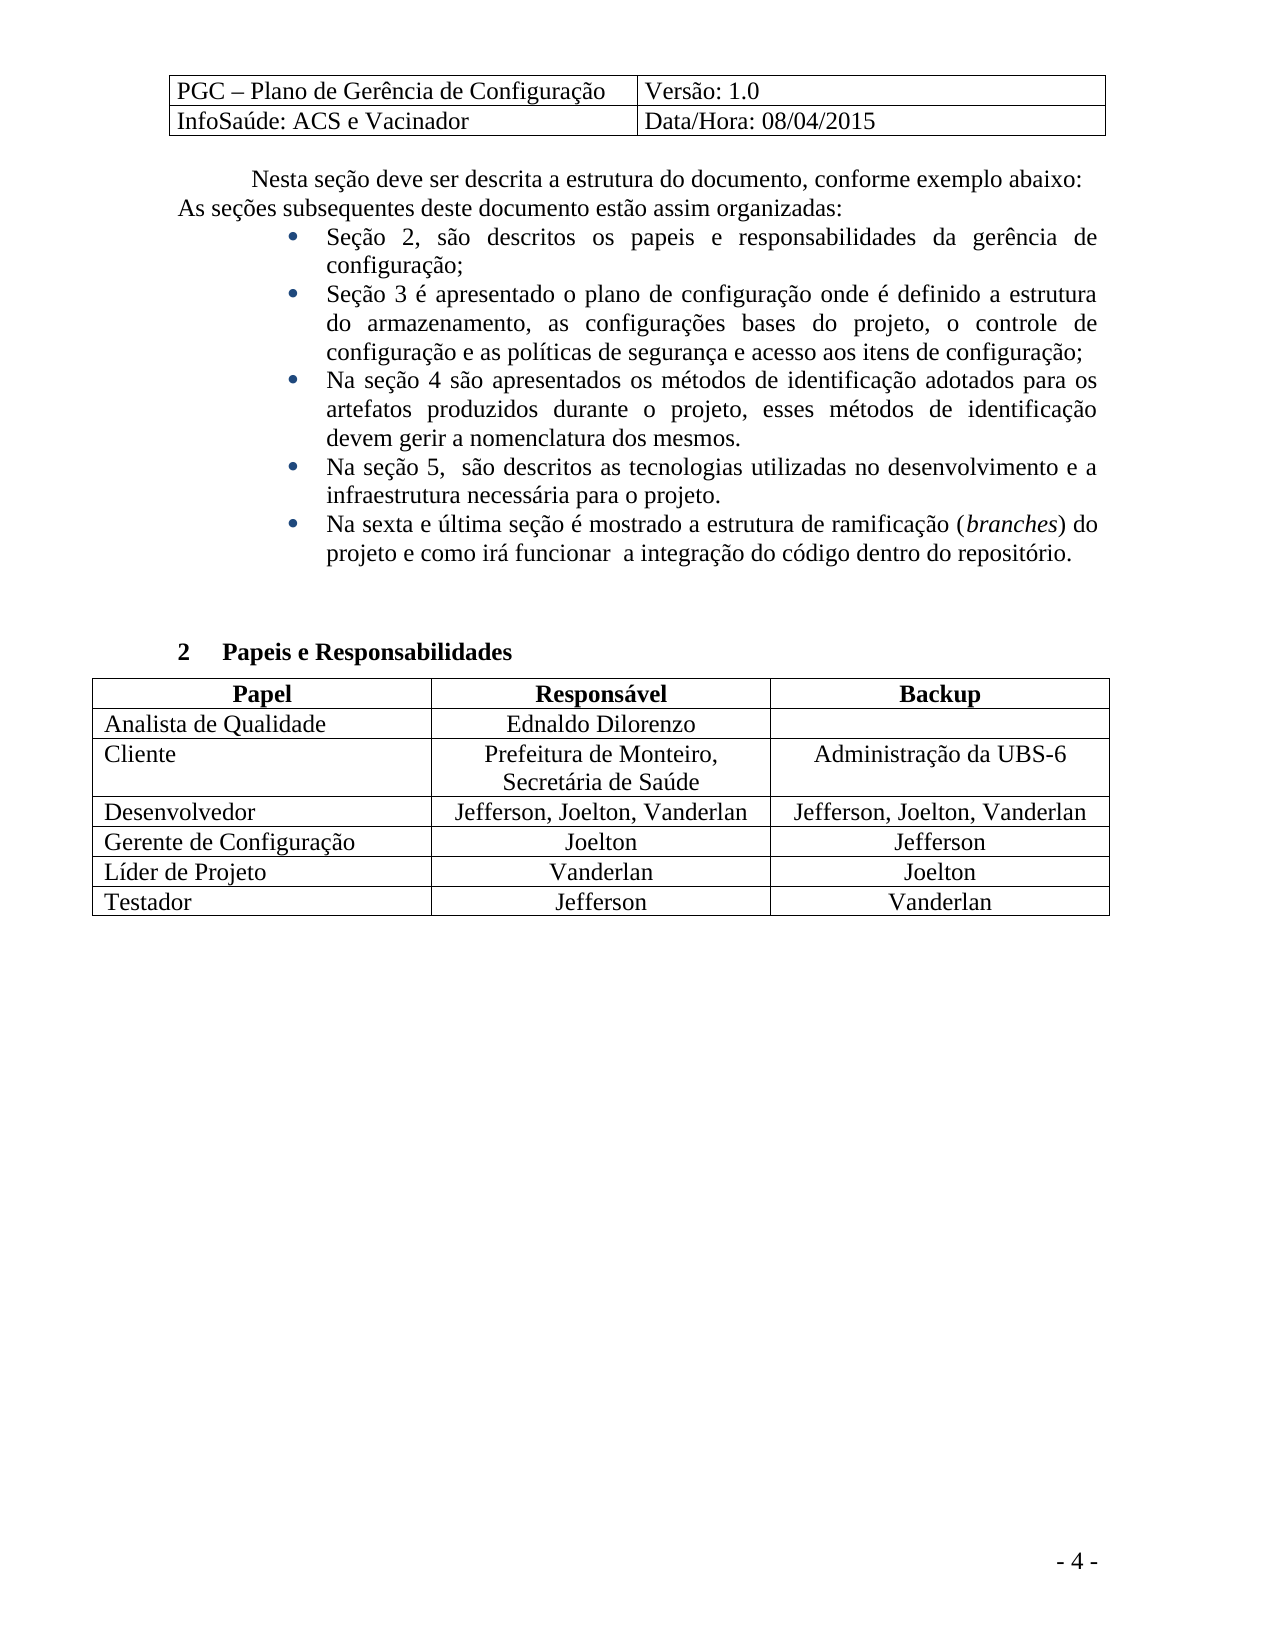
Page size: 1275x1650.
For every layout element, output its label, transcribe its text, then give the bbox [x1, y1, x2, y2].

text Nesta seção deve ser descrita a estrutura do documento, conforme exemplo abaixo: [177, 164, 1098, 193]
table_cell Jefferson [432, 887, 770, 915]
table_cell Administração da UBS-6 [771, 739, 1109, 796]
table_cell Vanderlan [432, 857, 770, 886]
subtitle Papeis e Responsabilidades [177, 637, 1098, 666]
list Na sexta e última seção é mostrado a estrutura de ramificação (branches) do projeto e como irá funcionar a integração do código dentro do repositório. [288, 509, 1098, 567]
table_header Responsável [432, 679, 770, 708]
table_header Papel [93, 679, 431, 708]
table_cell Líder de Projeto [93, 857, 431, 886]
list Seção 2, são descritos os papeis e responsabilidades da gerência de configuração; [288, 222, 1098, 279]
list Seção 3 é apresentado o plano de configuração onde é definido a estrutura do armazenamento, as configurações bases do projeto, o controle de configuração e as políticas de segurança e acesso aos itens de configuração; [288, 279, 1098, 366]
table_cell Prefeitura de Monteiro, Secretária de Saúde [432, 739, 770, 796]
table_header Backup [771, 679, 1109, 708]
table_cell Gerente de Configuração [93, 827, 431, 856]
table_cell Testador [93, 887, 431, 915]
list Na seção 5, são descritos as tecnologias utilizadas no desenvolvimento e a infraestrutura necessária para o projeto. [288, 452, 1098, 509]
table_cell Vanderlan [771, 887, 1109, 915]
table_cell Joelton [432, 827, 770, 856]
table_cell Joelton [771, 857, 1109, 886]
table_cell Jefferson, Joelton, Vanderlan [771, 797, 1109, 826]
table_cell Desenvolvedor [93, 797, 431, 826]
table_cell Analista de Qualidade [93, 709, 431, 738]
list Na seção 4 são apresentados os métodos de identificação adotados para os artefatos produzidos durante o projeto, esses métodos de identificação devem gerir a nomenclatura dos mesmos. [288, 366, 1098, 452]
table_cell Ednaldo Dilorenzo [432, 709, 770, 738]
text As seções subsequentes deste documento estão assim organizadas: [177, 193, 1098, 222]
table_cell Jefferson, Joelton, Vanderlan [432, 797, 770, 826]
table_cell Jefferson [771, 827, 1109, 856]
table_cell Cliente [93, 739, 431, 796]
table_cell [771, 709, 1109, 738]
